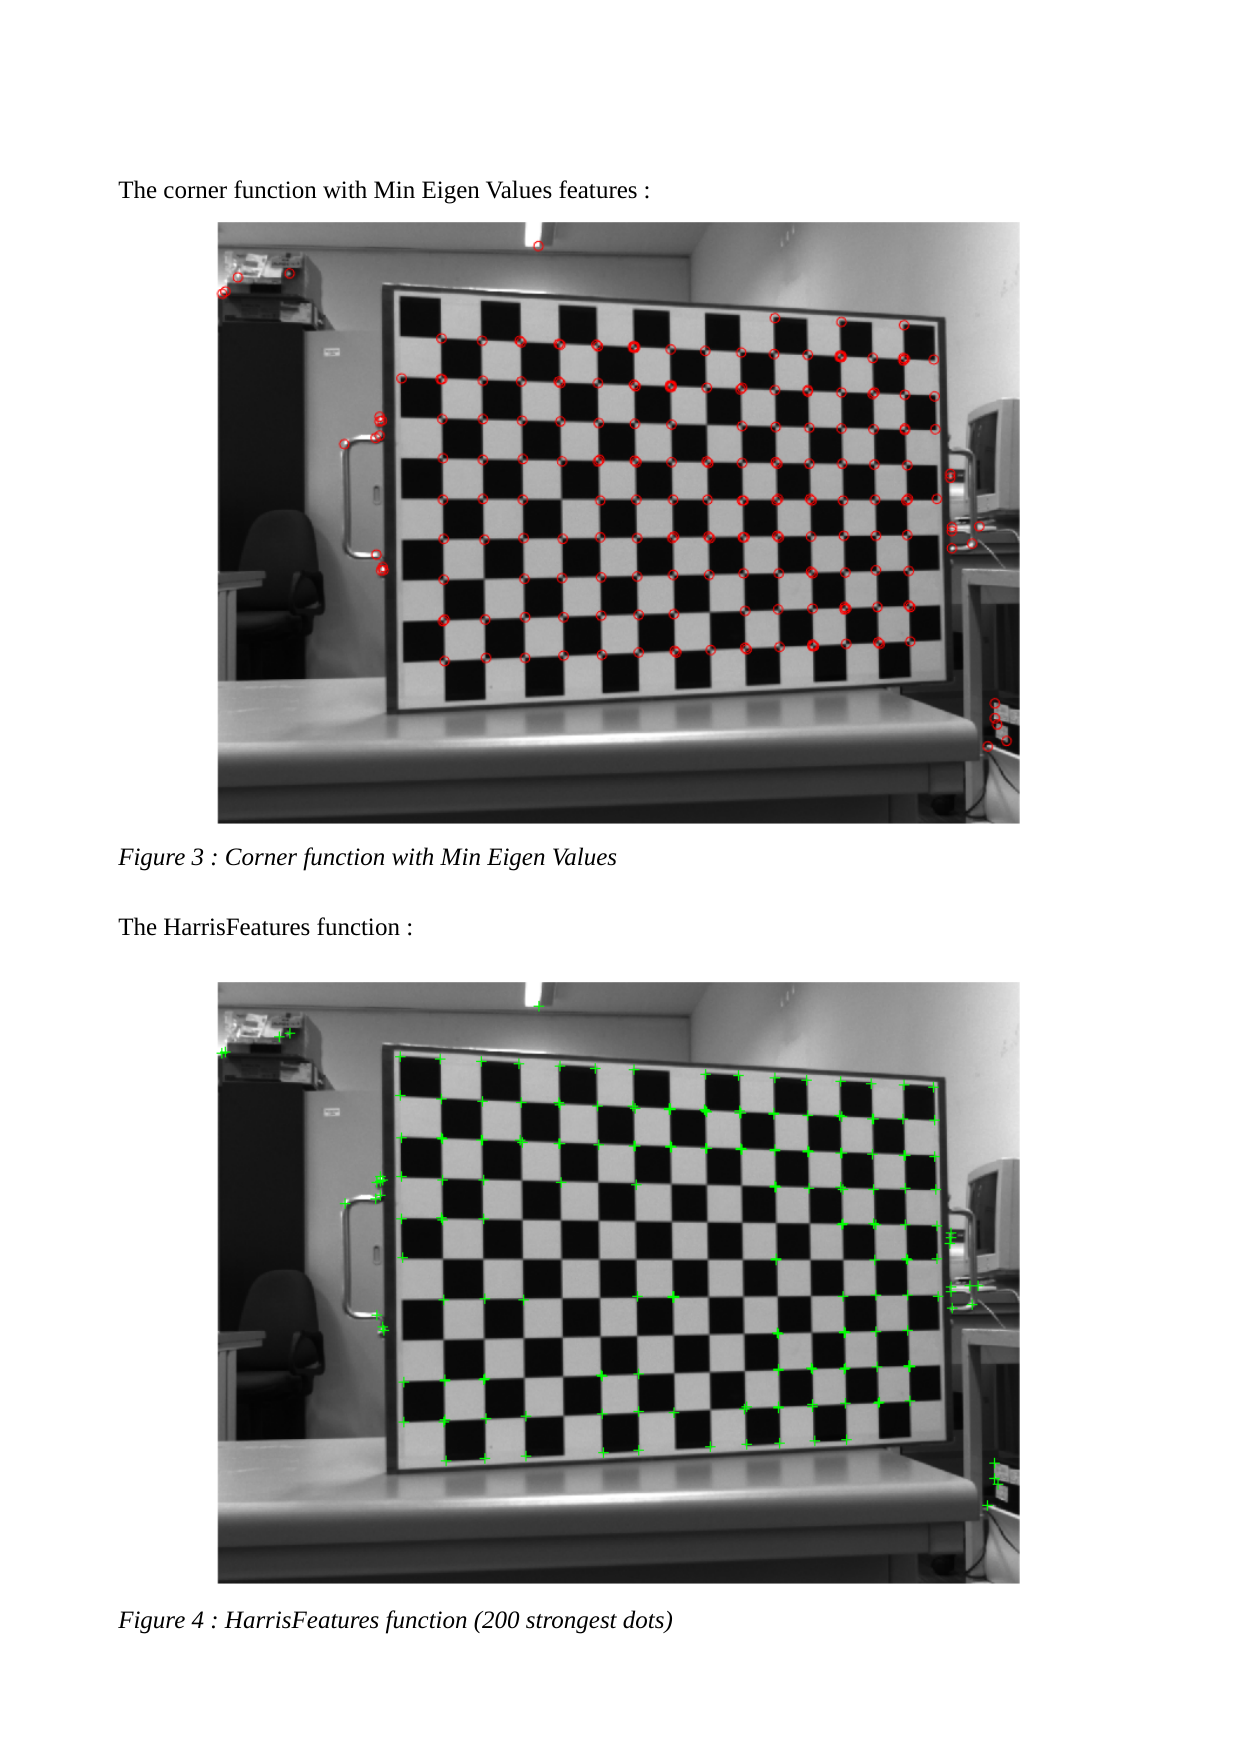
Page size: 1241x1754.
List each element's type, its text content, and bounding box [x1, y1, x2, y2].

text Figure 3 : Corner function with Min Eigen Values [118, 842, 1122, 871]
text The corner function with Min Eigen Values features : [118, 176, 1122, 204]
text Figure 4 : HarrisFeatures function (200 strongest dots) [118, 1605, 1122, 1634]
text The HarrisFeatures function : [118, 912, 1122, 941]
